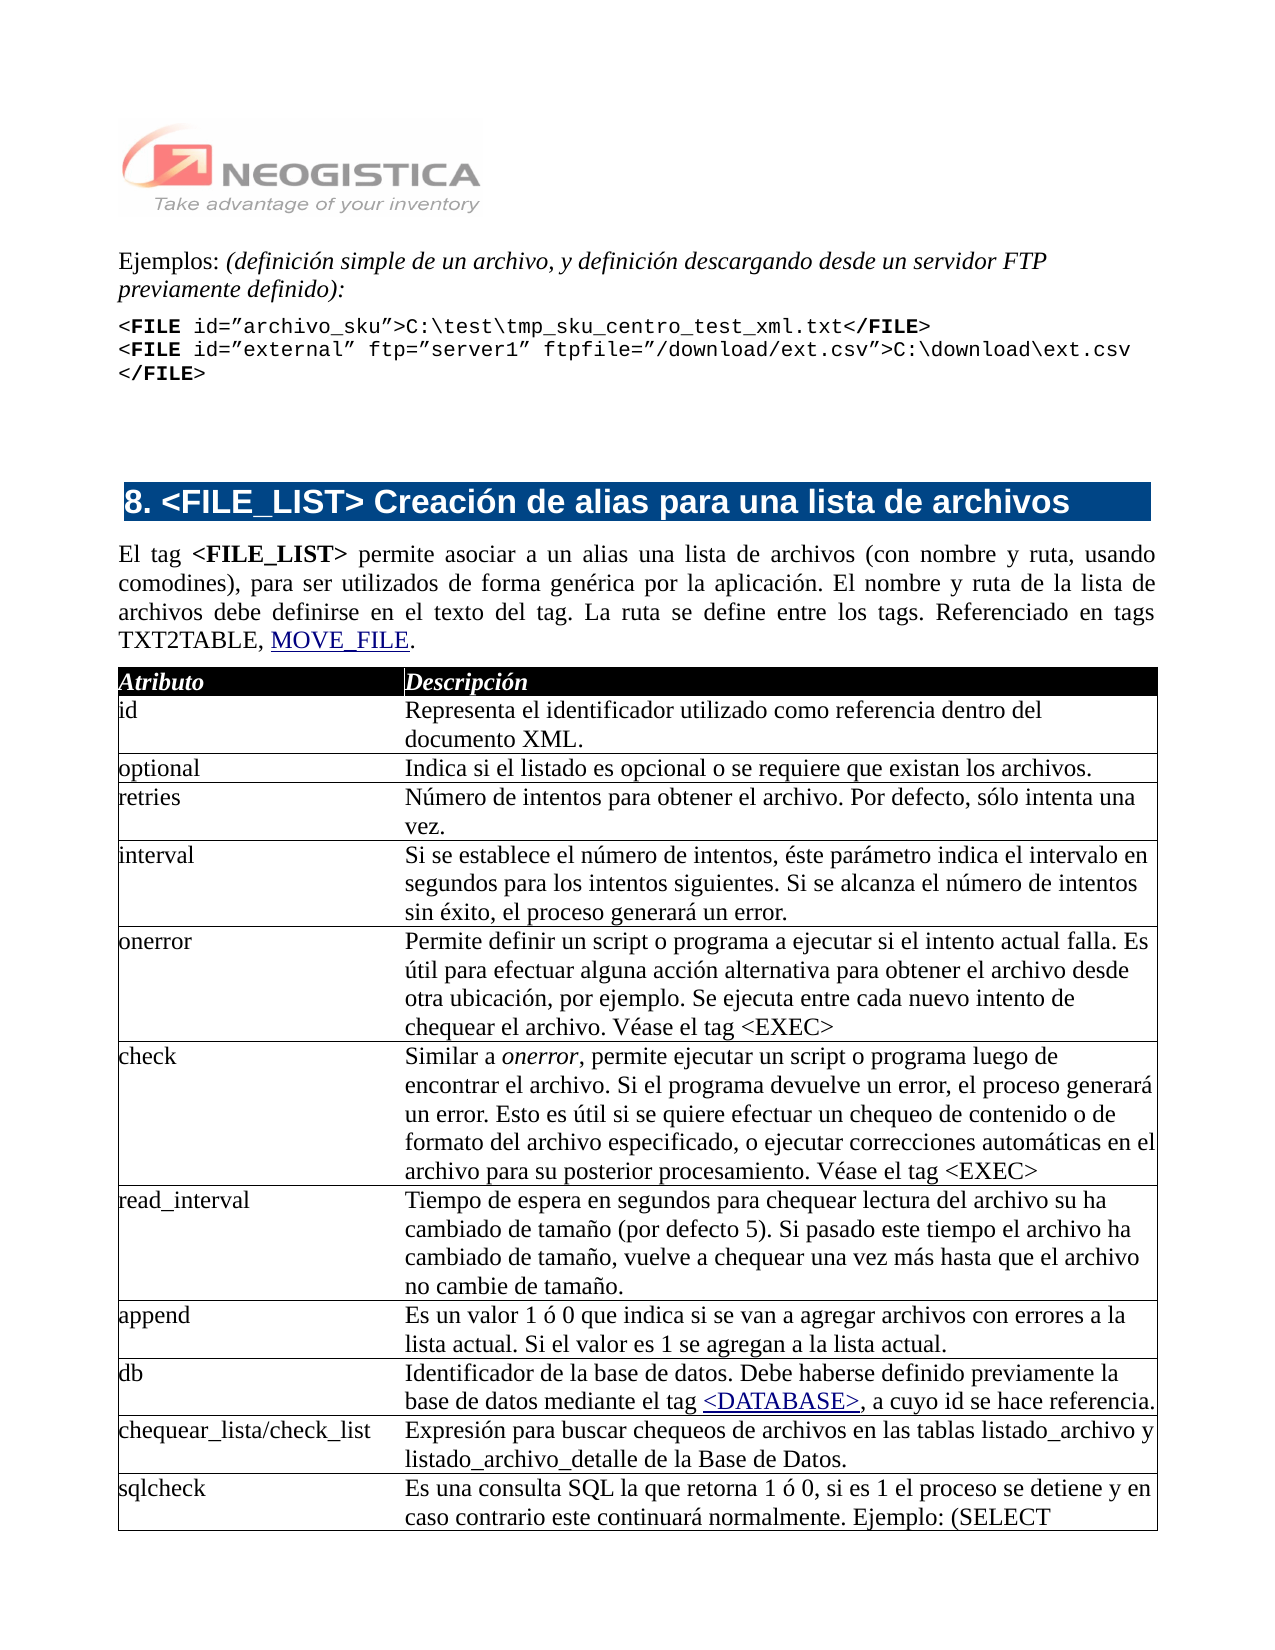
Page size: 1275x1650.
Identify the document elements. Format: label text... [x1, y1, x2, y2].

table_cell onerror [119, 927, 404, 1041]
table_cell Permite definir un script o programa a ejecutar si el intento actual falla. Es útil para efectuar alguna acción alternativa para obtener el archivo desde otra ubicación, por ejemplo. Se ejecuta entre cada nuevo intento de chequear el archivo. Véase el tag <EXEC> [405, 927, 1157, 1041]
table_cell id [119, 696, 404, 753]
table_cell Es un valor 1 ó 0 que indica si se van a agregar archivos con errores a la lista actual. Si el valor es 1 se agregan a la lista actual. [405, 1301, 1157, 1358]
table_cell check [119, 1042, 404, 1185]
table_cell chequear_lista/check_list [119, 1416, 404, 1473]
table_header Descripción [405, 668, 1157, 696]
table_cell Número de intentos para obtener el archivo. Por defecto, sólo intenta una vez. [405, 783, 1157, 839]
table_cell retries [119, 783, 404, 839]
table_cell Indica si el listado es opcional o se requiere que existan los archivos. [405, 754, 1157, 782]
table_cell Expresión para buscar chequeos de archivos en las tablas listado_archivo y listado_archivo_detalle de la Base de Datos. [405, 1416, 1157, 1473]
table_cell Tiempo de espera en segundos para chequear lectura del archivo su ha cambiado de tamaño (por defecto 5). Si pasado este tiempo el archivo ha cambiado de tamaño, vuelve a chequear una vez más hasta que el archivo no cambie de tamaño. [405, 1186, 1157, 1300]
text Ejemplos: (definición simple de un archivo, y definición descargando desde un servidor FTP previamente definido): [118, 246, 1157, 303]
table_cell optional [119, 754, 404, 782]
table_cell interval [119, 841, 404, 926]
table_cell append [119, 1301, 404, 1358]
table_cell Identificador de la base de datos. Debe haberse definido previamente la base de datos mediante el tag <DATABASE>, a cuyo id se hace referencia. [405, 1359, 1157, 1415]
table_cell Similar a onerror, permite ejecutar un script o programa luego de encontrar el archivo. Si el programa devuelve un error, el proceso generará un error. Esto es útil si se quiere efectuar un chequeo de contenido o de formato del archivo especificado, o ejecutar correcciones automáticas en el archivo para su posterior procesamiento. Véase el tag <EXEC> [405, 1042, 1157, 1185]
table_header Atributo [119, 668, 404, 696]
table_cell read_interval [119, 1186, 404, 1300]
table_cell Si se establece el número de intentos, éste parámetro indica el intervalo en segundos para los intentos siguientes. Si se alcanza el número de intentos sin éxito, el proceso generará un error. [405, 841, 1157, 926]
table_header 8. <FILE_LIST> Creación de alias para una lista de archivos [118, 452, 1157, 539]
table_cell sqlcheck [119, 1474, 404, 1530]
text El tag <FILE_LIST> permite asociar a un alias una lista de archivos (con nombre y ruta, usando comodines), para ser utilizados de forma genérica por la aplicación. El nombre y ruta de la lista de archivos debe definirse en el texto del tag. La ruta se define entre los tags. Referenciado en tags TXT2TABLE, MOVE_FILE. [118, 539, 1157, 654]
table_cell db [119, 1359, 404, 1415]
table_cell Es una consulta SQL la que retorna 1 ó 0, si es 1 el proceso se detiene y en caso contrario este continuará normalmente. Ejemplo: (SELECT [405, 1474, 1157, 1530]
text <FILE id=”archivo_sku”>C:\test\tmp_sku_centro_test_xml.txt</FILE> <FILE id=”external” ftp=”server1” ftpfile=”/download/ext.csv”>C:\download\ext.csv </FILE> [118, 316, 1157, 387]
table_cell Representa el identificador utilizado como referencia dentro del documento XML. [405, 696, 1157, 753]
